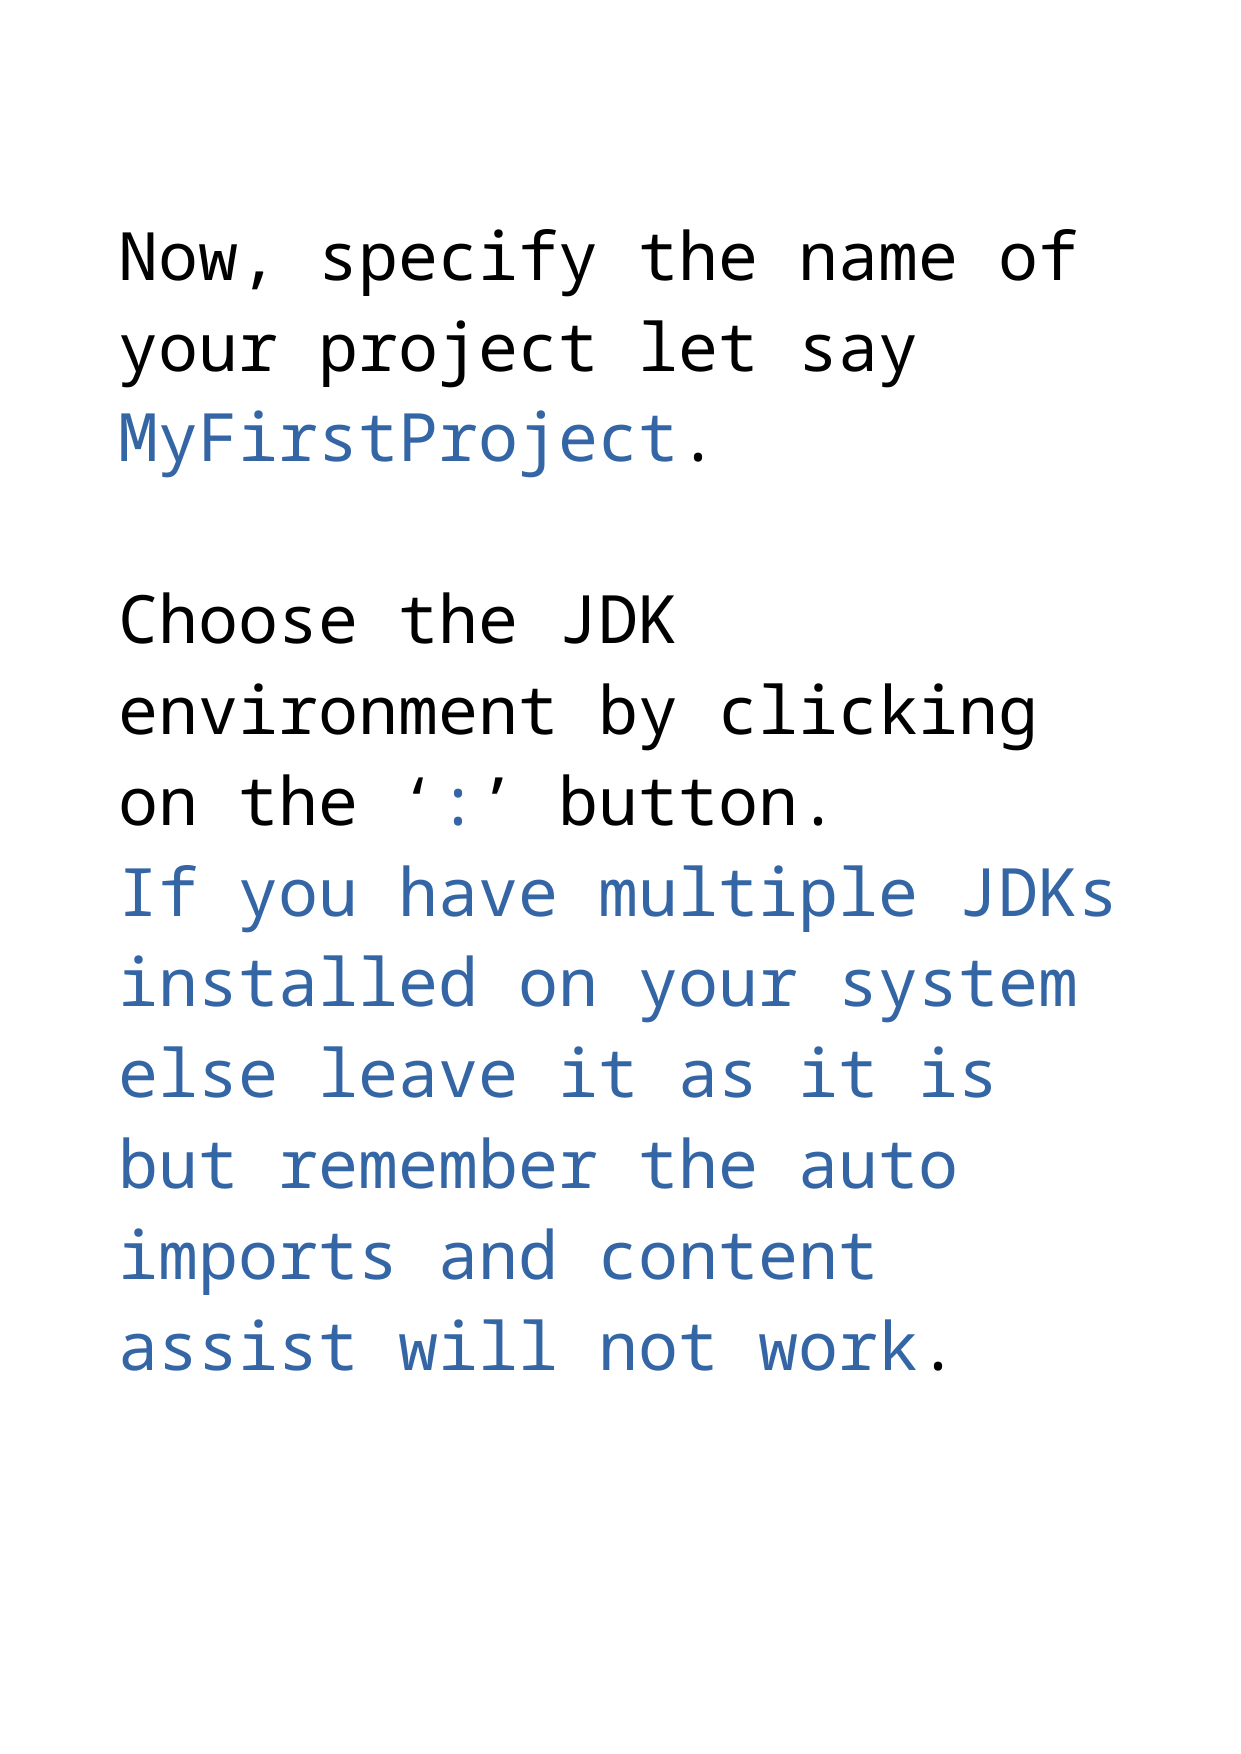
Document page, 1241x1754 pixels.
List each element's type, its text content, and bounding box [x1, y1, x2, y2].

text If you have multiple JDKs installed on your system else leave it as it is but remember the auto imports and content assist will not work. [118, 845, 1122, 1390]
text Choose the JDK environment by clicking on the ‘:’ button. [118, 572, 1122, 845]
text Now, specify the name of your project let say MyFirstProject. [118, 209, 1122, 481]
